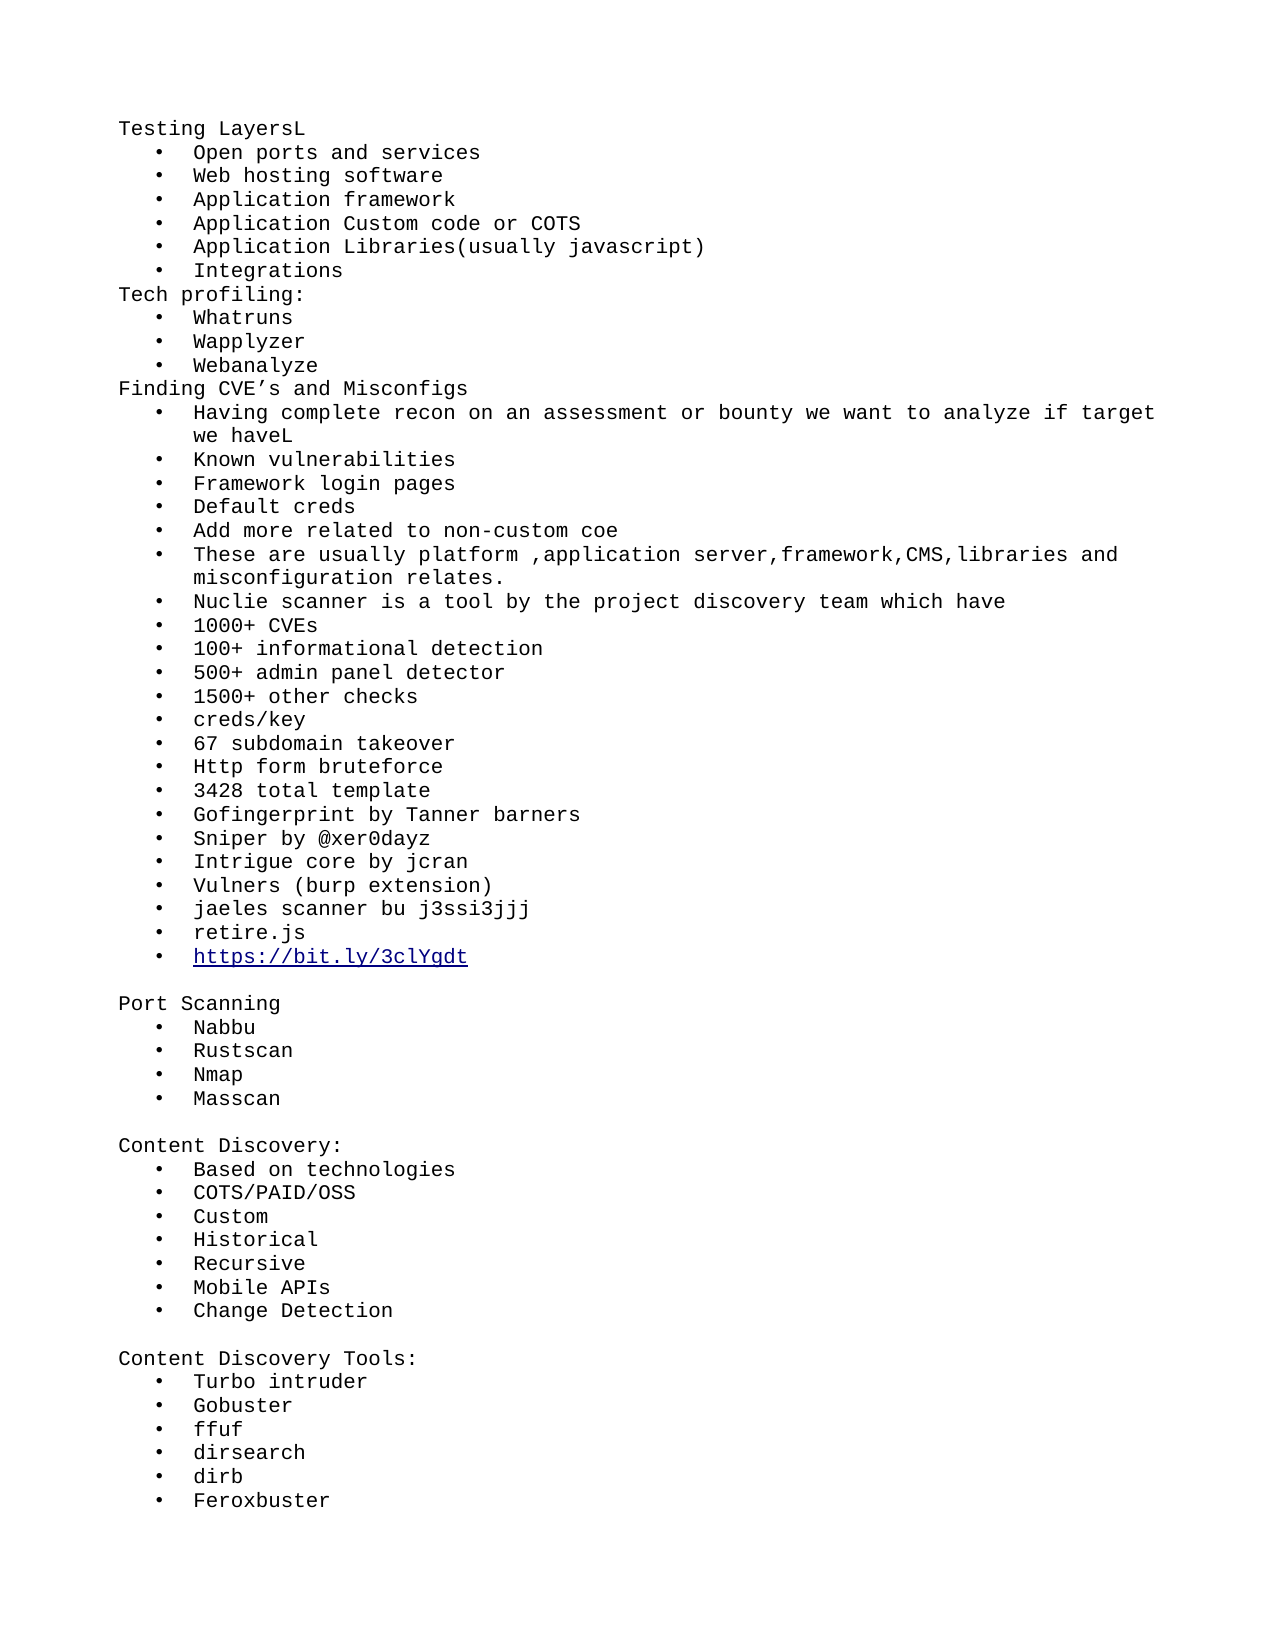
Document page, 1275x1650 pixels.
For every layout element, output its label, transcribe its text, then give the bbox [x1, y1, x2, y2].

list 3428 total template [156, 780, 1157, 804]
list ffuf [156, 1419, 1157, 1442]
list COTS/PAID/OSS [156, 1182, 1157, 1206]
list Masscan [156, 1088, 1157, 1111]
list Framework login pages [156, 473, 1157, 496]
list Rustscan [156, 1040, 1157, 1064]
text Finding CVE’s and Misconfigs [118, 378, 1157, 402]
list Web hosting software [156, 165, 1157, 189]
list Open ports and services [156, 142, 1157, 165]
list Having complete recon on an assessment or bounty we want to analyze if target we haveL [156, 402, 1157, 449]
list dirsearch [156, 1442, 1157, 1466]
list Application framework [156, 189, 1157, 213]
list Known vulnerabilities [156, 449, 1157, 473]
list https://bit.ly/3clYgdt [156, 946, 1157, 969]
list Nabbu [156, 1017, 1157, 1040]
list Historical [156, 1229, 1157, 1253]
list Mobile APIs [156, 1277, 1157, 1300]
list 500+ admin panel detector [156, 662, 1157, 686]
list 100+ informational detection [156, 638, 1157, 662]
list Wapplyzer [156, 331, 1157, 354]
text Testing LayersL [118, 118, 1157, 142]
list Change Detection [156, 1300, 1157, 1324]
list jaeles scanner bu j3ssi3jjj [156, 898, 1157, 922]
list retire.js [156, 922, 1157, 946]
text Port Scanning [118, 993, 1157, 1017]
list Gofingerprint by Tanner barners [156, 804, 1157, 827]
list Vulners (burp extension) [156, 875, 1157, 898]
list Application Libraries(usually javascript) [156, 236, 1157, 260]
list Gobuster [156, 1395, 1157, 1419]
list Feroxbuster [156, 1489, 1157, 1513]
list Default creds [156, 496, 1157, 520]
list Application Custom code or COTS [156, 213, 1157, 236]
list creds/key [156, 709, 1157, 733]
list dirb [156, 1466, 1157, 1489]
list Turbo intruder [156, 1371, 1157, 1395]
text Tech profiling: [118, 284, 1157, 307]
text Content Discovery: [118, 1135, 1157, 1158]
text Content Discovery Tools: [118, 1348, 1157, 1371]
list Whatruns [156, 307, 1157, 331]
list Intrigue core by jcran [156, 851, 1157, 875]
list Http form bruteforce [156, 757, 1157, 780]
list Recursive [156, 1253, 1157, 1277]
list 1500+ other checks [156, 686, 1157, 709]
list Based on technologies [156, 1158, 1157, 1182]
list Webanalyze [156, 354, 1157, 378]
list 1000+ CVEs [156, 615, 1157, 638]
list Sniper by @xer0dayz [156, 827, 1157, 851]
list These are usually platform ,application server,framework,CMS,libraries and misconfiguration relates. [156, 544, 1157, 591]
list Add more related to non-custom coe [156, 520, 1157, 544]
list 67 subdomain takeover [156, 733, 1157, 757]
list Nuclie scanner is a tool by the project discovery team which have [156, 591, 1157, 615]
list Custom [156, 1206, 1157, 1229]
list Integrations [156, 260, 1157, 284]
list Nmap [156, 1064, 1157, 1088]
